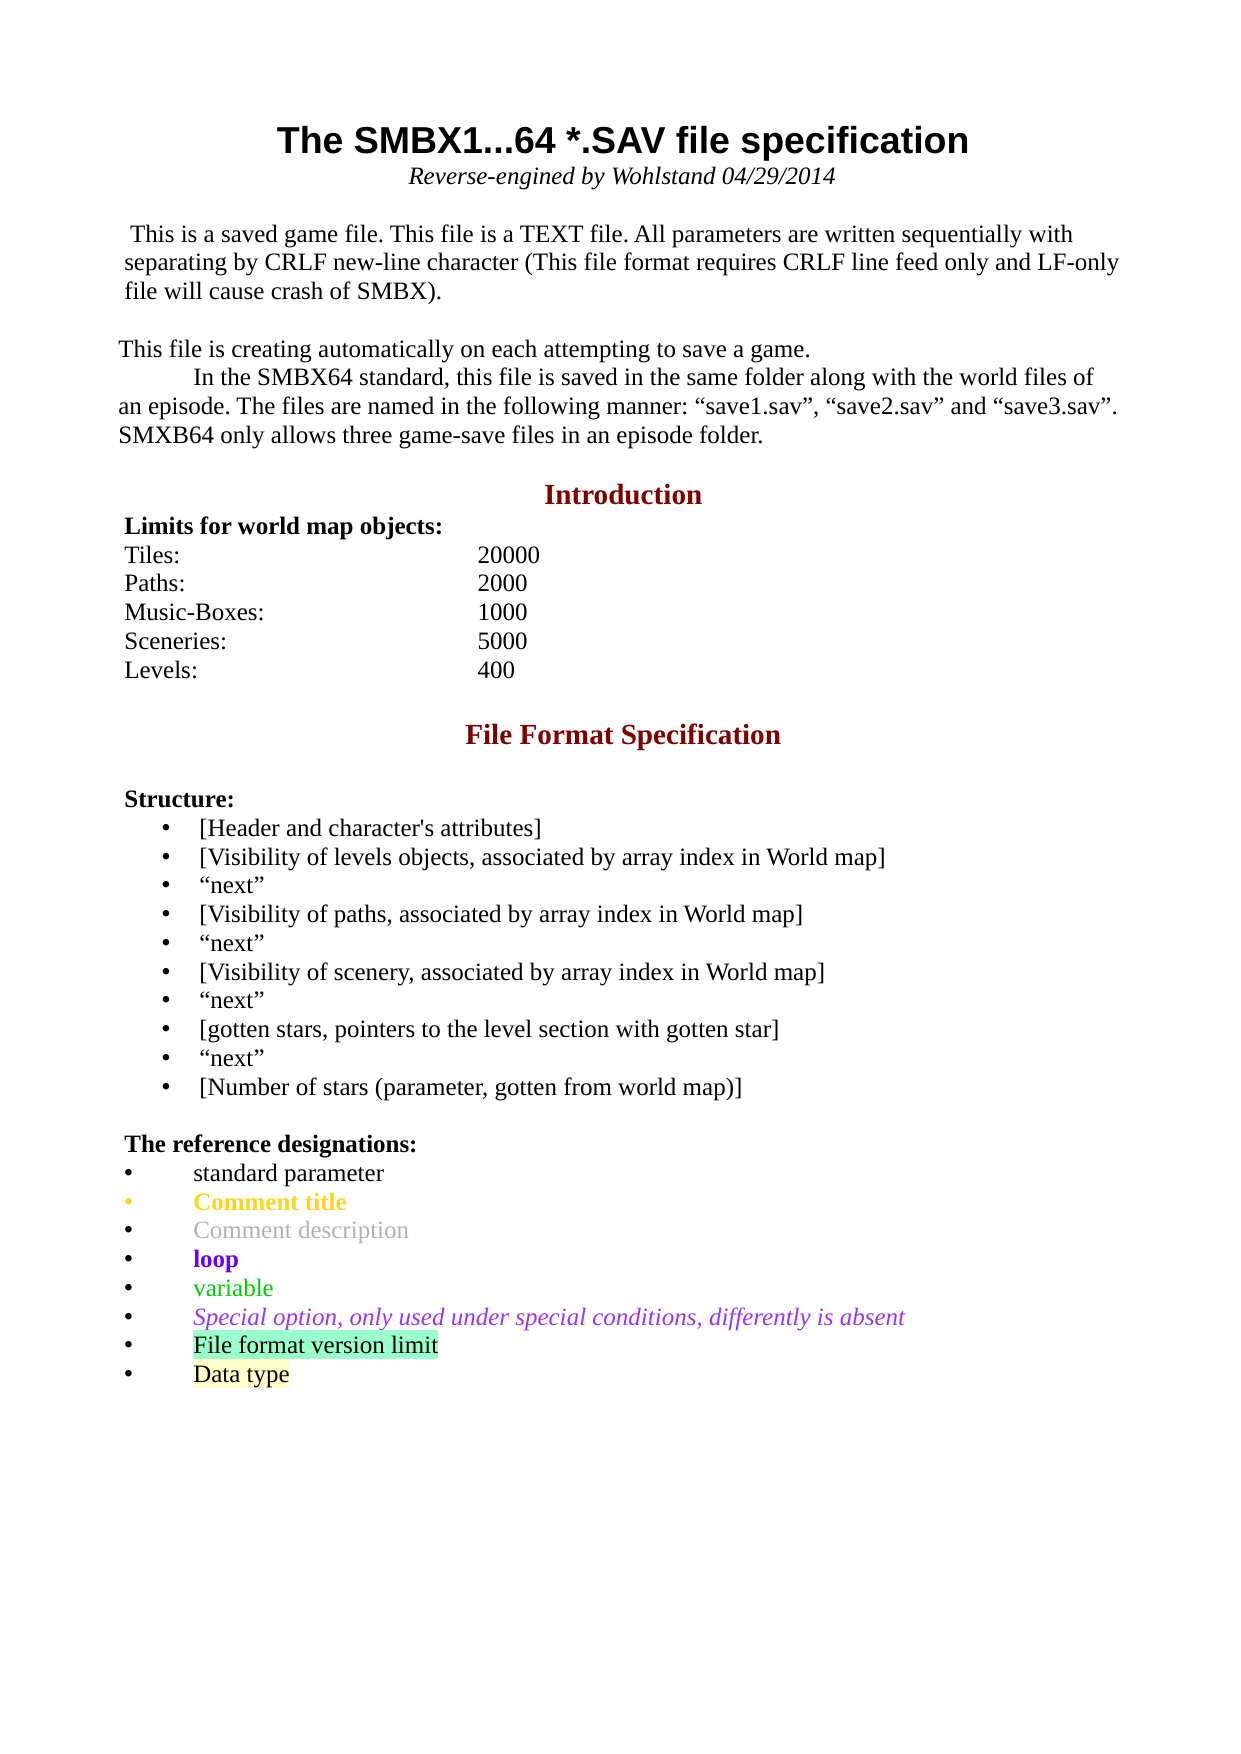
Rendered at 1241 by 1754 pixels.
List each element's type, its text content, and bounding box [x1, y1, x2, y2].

list Special option, only used under special conditions, differently is absent [124, 1302, 1122, 1330]
list “next” [162, 1043, 1122, 1072]
text Introduction [124, 477, 1122, 511]
list Comment description [124, 1215, 1122, 1244]
list [Visibility of scenery, associated by array index in World map] [162, 957, 1122, 985]
list [Header and character's attributes] [162, 813, 1122, 842]
text Reverse-engined by Wohlstand 04/29/2014 [124, 161, 1122, 219]
list standard parameter [124, 1158, 1122, 1187]
text Tiles: 20000 [124, 540, 1122, 568]
title The SMBX1...64 *.SAV file specification [124, 118, 1122, 161]
list [Visibility of levels objects, associated by array index in World map] [162, 842, 1122, 870]
text This file is creating automatically on each attempting to save a game. In the SMBX64 standard, this file is saved in the same folder along with the world files of an episode. The files are named in the following manner: “save1.sav”, “save2.sav” and “save3.sav”. SMXB64 only allows three game-save files in an episode folder. [118, 334, 1122, 449]
text Structure: [124, 784, 1122, 813]
list Data type [289, 1359, 1122, 1388]
list Data type [124, 1359, 193, 1388]
list File format version limit [438, 1330, 1122, 1359]
text The reference designations: [124, 1129, 1122, 1158]
text Levels: 400 [124, 655, 1122, 683]
list “next” [162, 985, 1122, 1014]
text Sceneries: 5000 [124, 626, 1122, 655]
text This is a saved game file. This file is a TEXT file. All parameters are written sequentially with separating by CRLF new-line character (This file format requires CRLF line feed only and LF-only file will cause crash of SMBX). [124, 219, 1122, 305]
list [gotten stars, pointers to the level section with gotten star] [162, 1014, 1122, 1043]
list variable [124, 1273, 1122, 1302]
list [Number of stars (parameter, gotten from world map)] [162, 1072, 1122, 1100]
list “next” [162, 928, 1122, 957]
list File format version limit [124, 1330, 193, 1359]
text Music-Boxes: 1000 [124, 597, 1122, 626]
list loop [124, 1244, 1122, 1273]
text Paths: 2000 [124, 568, 1122, 597]
list “next” [162, 870, 1122, 899]
text File Format Specification [124, 717, 1122, 751]
text Limits for world map objects: [124, 511, 1122, 540]
list Comment title [124, 1187, 1122, 1215]
list [Visibility of paths, associated by array index in World map] [162, 899, 1122, 928]
